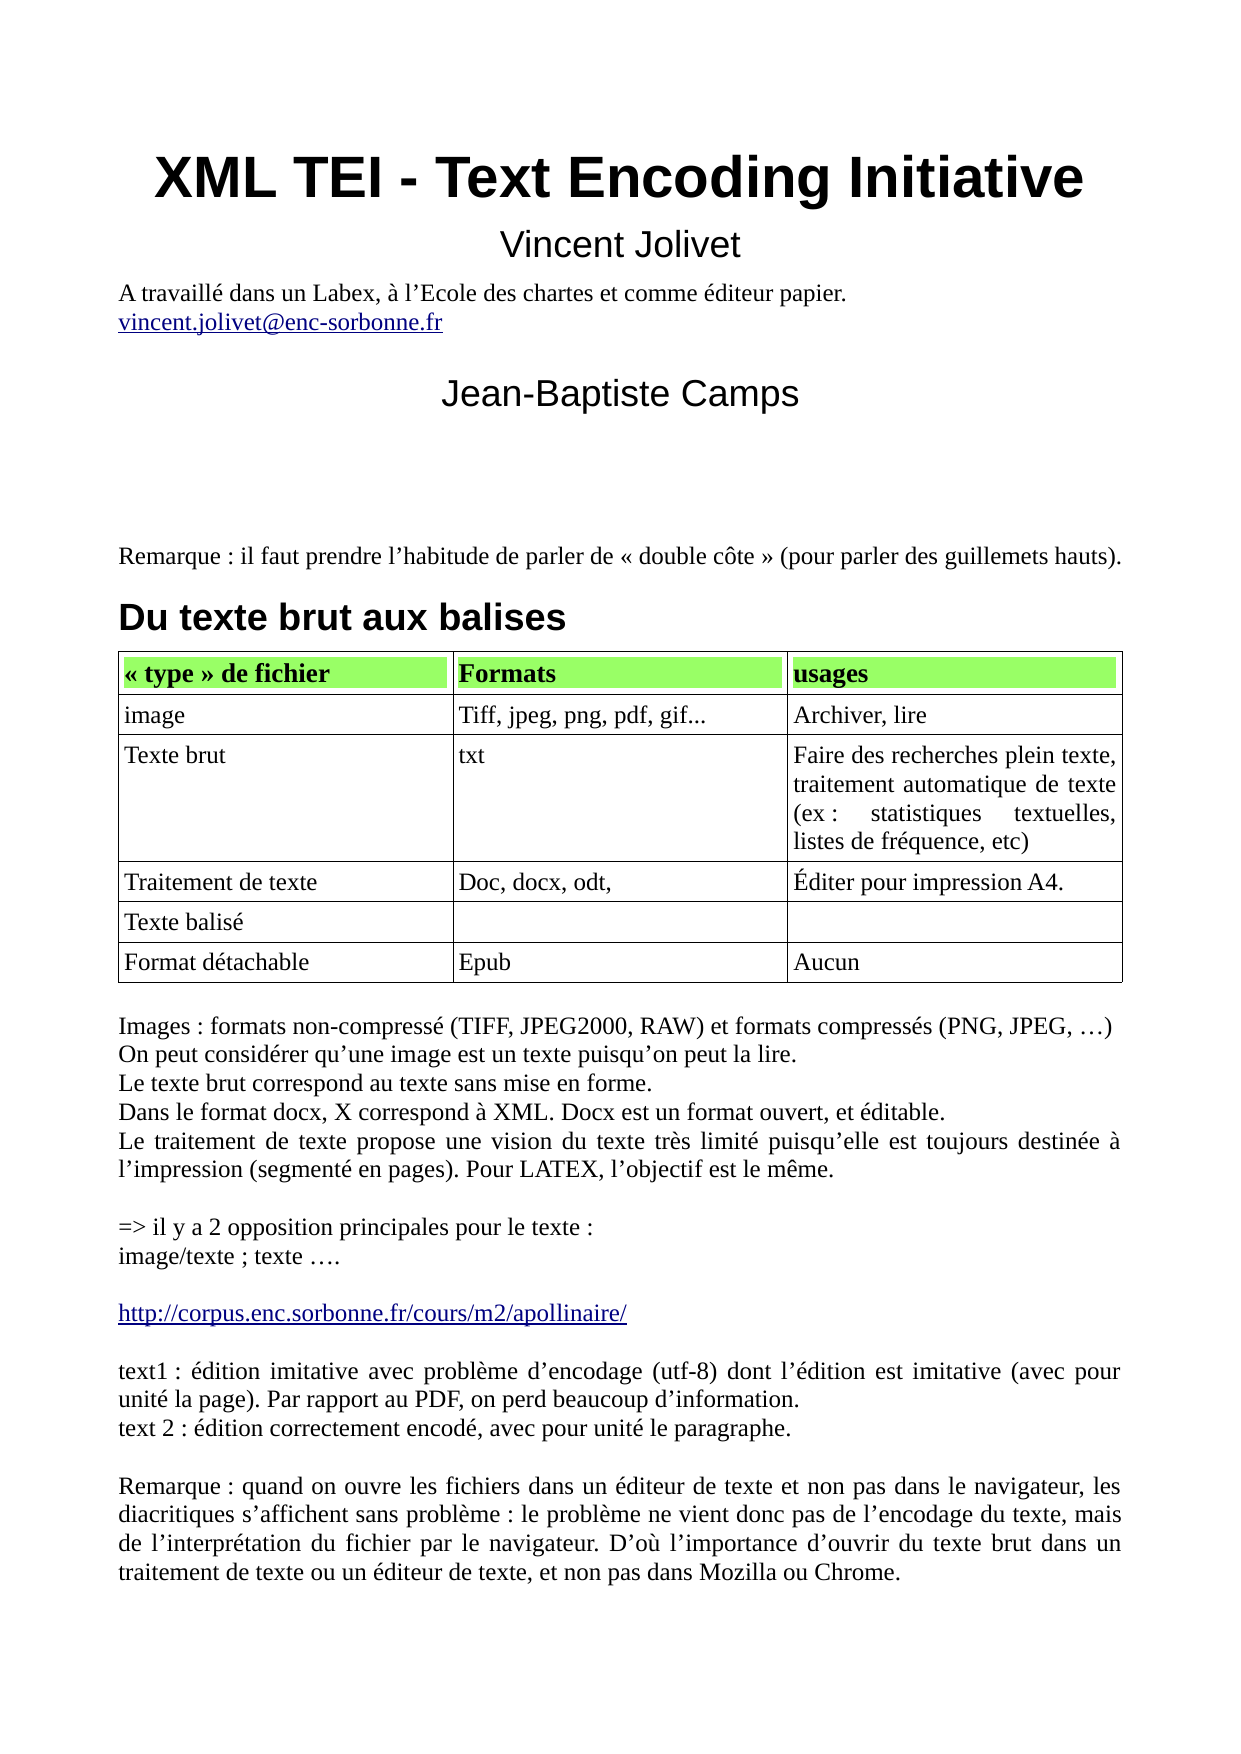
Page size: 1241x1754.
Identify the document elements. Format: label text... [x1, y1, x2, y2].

table_cell Faire des recherches plein texte, traitement automatique de texte (ex : statistiques textuelles, listes de fréquence, etc) [788, 735, 1122, 861]
text text 2 : édition correctement encodé, avec pour unité le paragraphe. [118, 1413, 1122, 1442]
text Images : formats non-compressé (TIFF, JPEG2000, RAW) et formats compressés (PNG, JPEG, …) [118, 1011, 1122, 1039]
table_header « type » de fichier [119, 652, 453, 694]
table_cell image [119, 695, 453, 734]
table_cell Texte balisé [119, 902, 453, 942]
table_header usages [788, 652, 1122, 694]
table_cell Doc, docx, odt, [454, 862, 787, 901]
table_cell [788, 902, 1122, 942]
text A travaillé dans un Labex, à l’Ecole des chartes et comme éditeur papier. [118, 278, 1122, 307]
text Le traitement de texte propose une vision du texte très limité puisqu’elle est toujours destinée à l’impression (segmenté en pages). Pour LATEX, l’objectif est le même. [118, 1126, 1122, 1183]
text image/texte ; texte …. [118, 1241, 1122, 1269]
table_cell Format détachable [119, 943, 453, 982]
subtitle Du texte brut aux balises [118, 595, 1122, 639]
table_cell [454, 902, 787, 942]
text Remarque : quand on ouvre les fichiers dans un éditeur de texte et non pas dans le navigateur, les diacritiques s’affichent sans problème : le problème ne vient donc pas de l’encodage du texte, mais de l’interprétation du fichier par le navigateur. D’où l’importance d’ouvrir du texte brut dans un traitement de texte ou un éditeur de texte, et non pas dans Mozilla ou Chrome. [118, 1471, 1122, 1586]
table_cell txt [454, 735, 787, 861]
table_header Formats [454, 652, 787, 694]
title XML TEI - Text Encoding Initiative [118, 143, 1122, 210]
table_cell Éditer pour impression A4. [788, 862, 1122, 901]
text text1 : édition imitative avec problème d’encodage (utf-8) dont l’édition est imitative (avec pour unité la page). Par rapport au PDF, on perd beaucoup d’information. [118, 1356, 1122, 1413]
table_cell Texte brut [119, 735, 453, 861]
text Remarque : il faut prendre l’habitude de parler de « double côte » (pour parler des guillemets hauts). [118, 541, 1122, 570]
subtitle Jean-Baptiste Camps [118, 371, 1122, 414]
text Dans le format docx, X correspond à XML. Docx est un format ouvert, et éditable. [118, 1097, 1122, 1126]
table_cell Archiver, lire [788, 695, 1122, 734]
text => il y a 2 opposition principales pour le texte : [118, 1212, 1122, 1241]
text On peut considérer qu’une image est un texte puisqu’on peut la lire. [118, 1039, 1122, 1068]
text Le texte brut correspond au texte sans mise en forme. [118, 1068, 1122, 1097]
table_cell Aucun [788, 943, 1122, 982]
text vincent.jolivet@enc-sorbonne.fr [118, 307, 1122, 336]
table_cell Epub [454, 943, 787, 982]
table_cell Tiff, jpeg, png, pdf, gif... [454, 695, 787, 734]
text http://corpus.enc.sorbonne.fr/cours/m2/apollinaire/ [118, 1298, 1122, 1327]
table_cell Traitement de texte [119, 862, 453, 901]
subtitle Vincent Jolivet [118, 223, 1122, 266]
